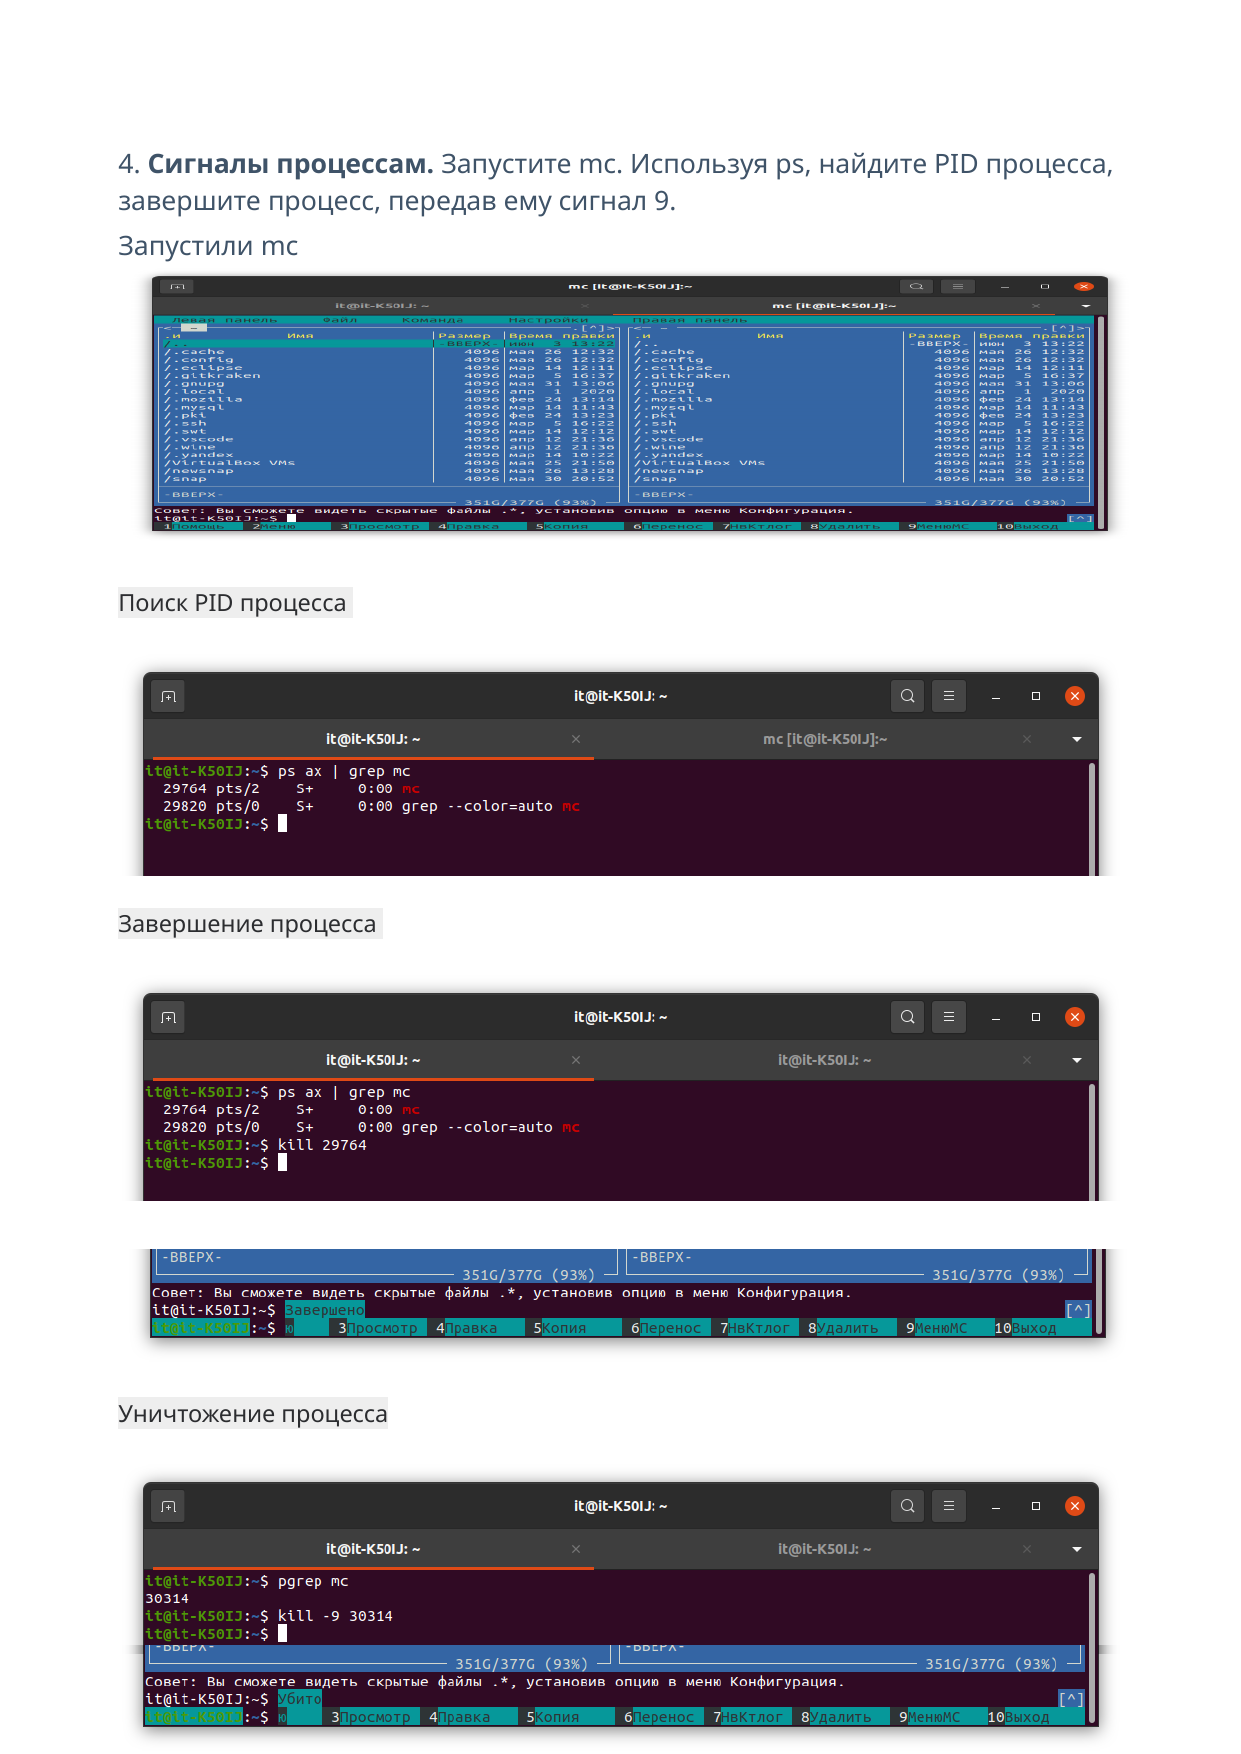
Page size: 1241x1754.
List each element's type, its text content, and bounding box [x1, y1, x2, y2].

subtitle Запустили mc [118, 226, 1122, 263]
picture [126, 1249, 1130, 1360]
picture [127, 267, 1132, 543]
picture [118, 971, 1123, 1201]
text Поиск PID процесса [118, 587, 1122, 618]
picture [118, 650, 1123, 876]
text Завершение процесса [118, 908, 1122, 939]
text Уничтожение процесса [118, 1397, 1122, 1429]
picture [118, 1460, 1123, 1654]
subtitle 4. Сигналы процессам. Запустите mc. Используя ps, найдите PID процесса, завершите процесс, передав ему сигнал 9. [118, 143, 1122, 218]
